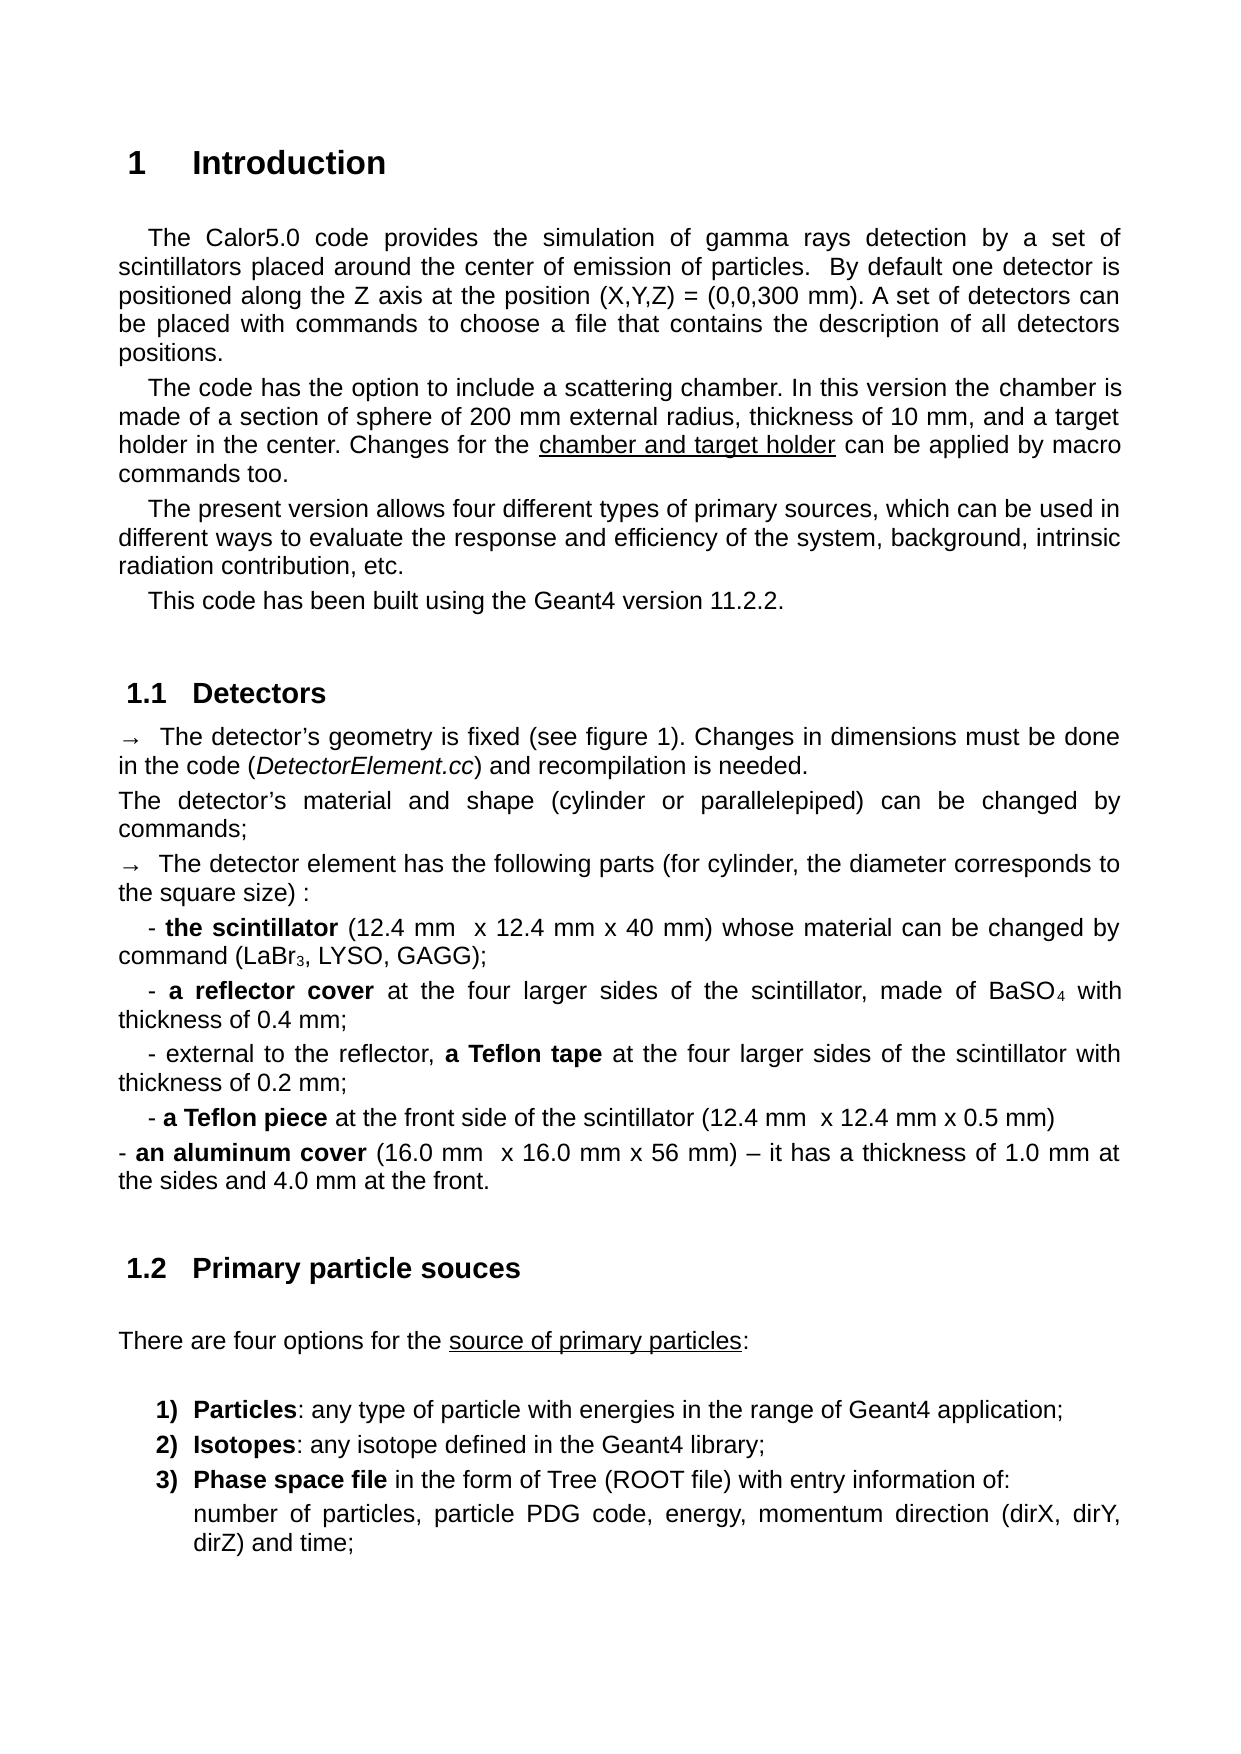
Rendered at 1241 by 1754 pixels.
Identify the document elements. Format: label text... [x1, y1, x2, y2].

text → The detector element has the following parts (for cylinder, the diameter corresponds to the square size) : [118, 849, 1122, 907]
subtitle Primary particle souces [118, 1251, 1122, 1284]
subtitle Introduction [118, 143, 1122, 182]
text - a reflector cover at the four larger sides of the scintillator, made of BaSO4 with thickness of 0.4 mm; [118, 976, 1122, 1033]
subtitle Detectors [118, 676, 1122, 710]
list number of particles, particle PDG code, energy, momentum direction (dirX, dirY, dirZ) and time; [156, 1499, 1122, 1557]
text - external to the reflector, a Teflon tape at the four larger sides of the scintillator with thickness of 0.2 mm; [118, 1039, 1122, 1097]
text - a Teflon piece at the front side of the scintillator (12.4 mm x 12.4 mm x 0.5 mm) [118, 1103, 1122, 1132]
text - an aluminum cover (16.0 mm x 16.0 mm x 56 mm) – it has a thickness of 1.0 mm at the sides and 4.0 mm at the front. [118, 1138, 1122, 1195]
text - the scintillator (12.4 mm x 12.4 mm x 40 mm) whose material can be changed by command (LaBr3, LYSO, GAGG); [118, 913, 1122, 970]
list Isotopes: any isotope defined in the Geant4 library; [156, 1430, 1122, 1459]
text This code has been built using the Geant4 version 11.2.2. [118, 586, 1122, 615]
text There are four options for the source of primary particles: [118, 1326, 1122, 1354]
text The code has the option to include a scattering chamber. In this version the chamber is made of a section of sphere of 200 mm external radius, thickness of 10 mm, and a target holder in the center. Changes for the chamber and target holder can be applied by macro commands too. [118, 373, 1122, 488]
list Phase space file in the form of Tree (ROOT file) with entry information of: [156, 1464, 1122, 1493]
text → The detector’s geometry is fixed (see figure 1). Changes in dimensions must be done in the code (DetectorElement.cc) and recompilation is needed. [118, 722, 1122, 780]
text The present version allows four different types of primary sources, which can be used in different ways to evaluate the response and efficiency of the system, background, intrinsic radiation contribution, etc. [118, 494, 1122, 580]
text The detector’s material and shape (cylinder or parallelepiped) can be changed by commands; [118, 786, 1122, 843]
text The Calor5.0 code provides the simulation of gamma rays detection by a set of scintillators placed around the center of emission of particles. By default one detector is positioned along the Z axis at the position (X,Y,Z) = (0,0,300 mm). A set of detectors can be placed with commands to choose a file that contains the description of all detectors positions. [118, 223, 1122, 367]
list Particles: any type of particle with energies in the range of Geant4 application; [156, 1395, 1122, 1424]
